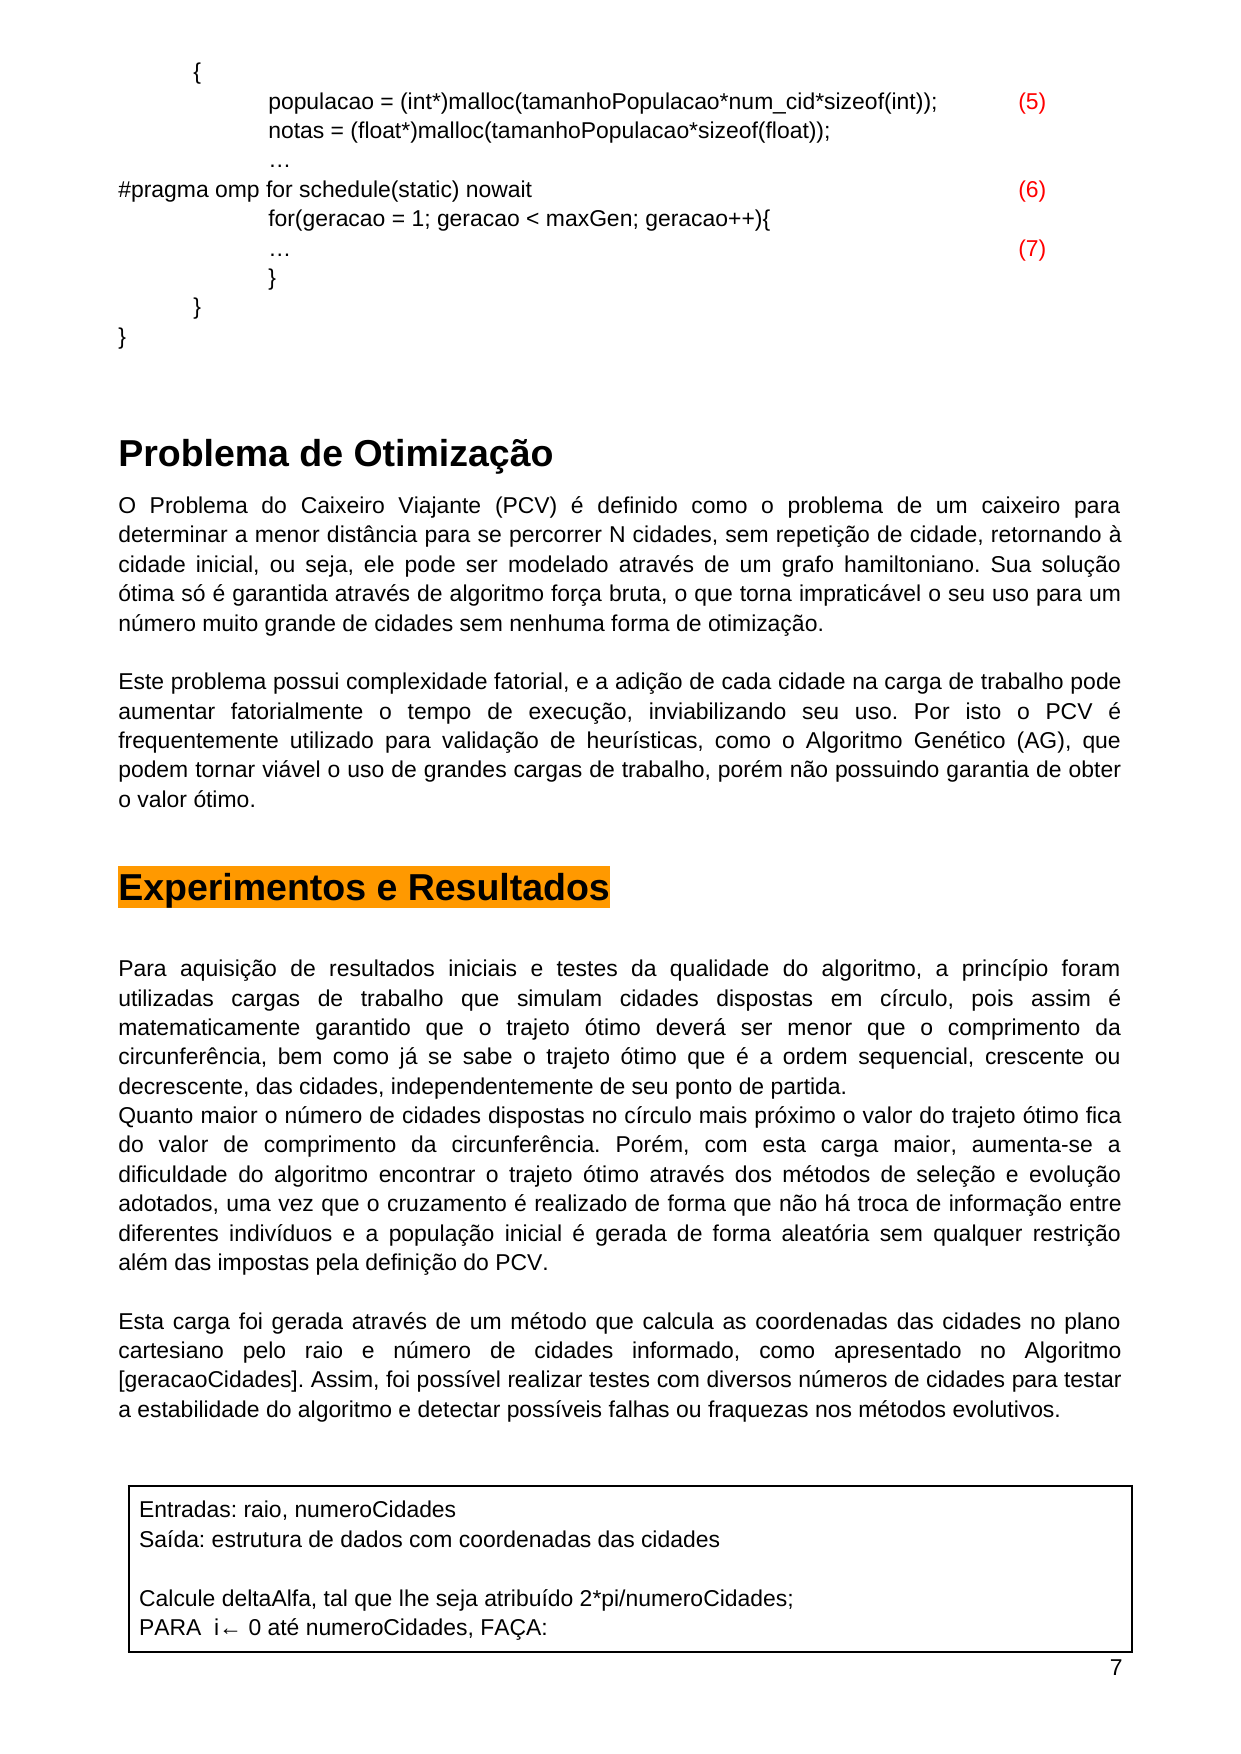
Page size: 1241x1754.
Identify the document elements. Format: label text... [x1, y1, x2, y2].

subtitle Experimentos e Resultados [118, 866, 1122, 908]
text Quanto maior o número de cidades dispostas no círculo mais próximo o valor do trajeto ótimo fica do valor de comprimento da circunferência. Porém, com esta carga maior, aumenta-se a dificuldade do algoritmo encontrar o trajeto ótimo através dos métodos de seleção e evolução adotados, uma vez que o cruzamento é realizado de forma que não há troca de informação entre diferentes indivíduos e a população inicial é gerada de forma aleatória sem qualquer restrição além das impostas pela definição do PCV. [118, 1103, 1122, 1275]
text } [118, 294, 1122, 320]
text #pragma omp for schedule(static) nowait (6) [118, 177, 1122, 202]
table_header Entradas: raio, numeroCidades Saída: estrutura de dados com coordenadas das cidades Calcule deltaAlfa, tal que lhe seja atribuído 2*pi/numeroCidades; PARA i← 0 até numeroCidades, FAÇA: [130, 1487, 1131, 1651]
text O Problema do Caixeiro Viajante (PCV) é definido como o problema de um caixeiro para determinar a menor distância para se percorrer N cidades, sem repetição de cidade, retornando à cidade inicial, ou seja, ele pode ser modelado através de um grafo hamiltoniano. Sua solução ótima só é garantida através de algoritmo força bruta, o que torna impraticável o seu uso para um número muito grande de cidades sem nenhuma forma de otimização. [118, 493, 1122, 636]
text … [193, 147, 1122, 173]
text notas = (float*)malloc(tamanhoPopulacao*sizeof(float)); [193, 118, 1122, 143]
text { [118, 59, 1122, 85]
text Esta carga foi gerada através de um método que calcula as coordenadas das cidades no plano cartesiano pelo raio e número de cidades informado, como apresentado no Algoritmo [geracaoCidades]. Assim, foi possível realizar testes com diversos números de cidades para testar a estabilidade do algoritmo e detectar possíveis falhas ou fraquezas nos métodos evolutivos. [118, 1308, 1122, 1452]
text for(geracao = 1; geracao < maxGen; geracao++){ [118, 206, 1122, 232]
text Para aquisição de resultados iniciais e testes da qualidade do algoritmo, a princípio foram utilizadas cargas de trabalho que simulam cidades dispostas em círculo, pois assim é matematicamente garantido que o trajeto ótimo deverá ser menor que o comprimento da circunferência, bem como já se sabe o trajeto ótimo que é a ordem sequencial, crescente ou decrescente, das cidades, independentemente de seu ponto de partida. [118, 956, 1122, 1099]
text populacao = (int*)malloc(tamanhoPopulacao*num_cid*sizeof(int)); (5) [193, 88, 1122, 114]
subtitle Problema de Otimização [118, 432, 1122, 474]
text … (7) [118, 235, 1122, 261]
text } [118, 265, 1122, 290]
text Este problema possui complexidade fatorial, e a adição de cada cidade na carga de trabalho pode aumentar fatorialmente o tempo de execução, inviabilizando seu uso. Por isto o PCV é frequentemente utilizado para validação de heurísticas, como o Algoritmo Genético (AG), que podem tornar viável o uso de grandes cargas de trabalho, porém não possuindo garantia de obter o valor ótimo. [118, 669, 1122, 812]
text } [118, 323, 1122, 349]
